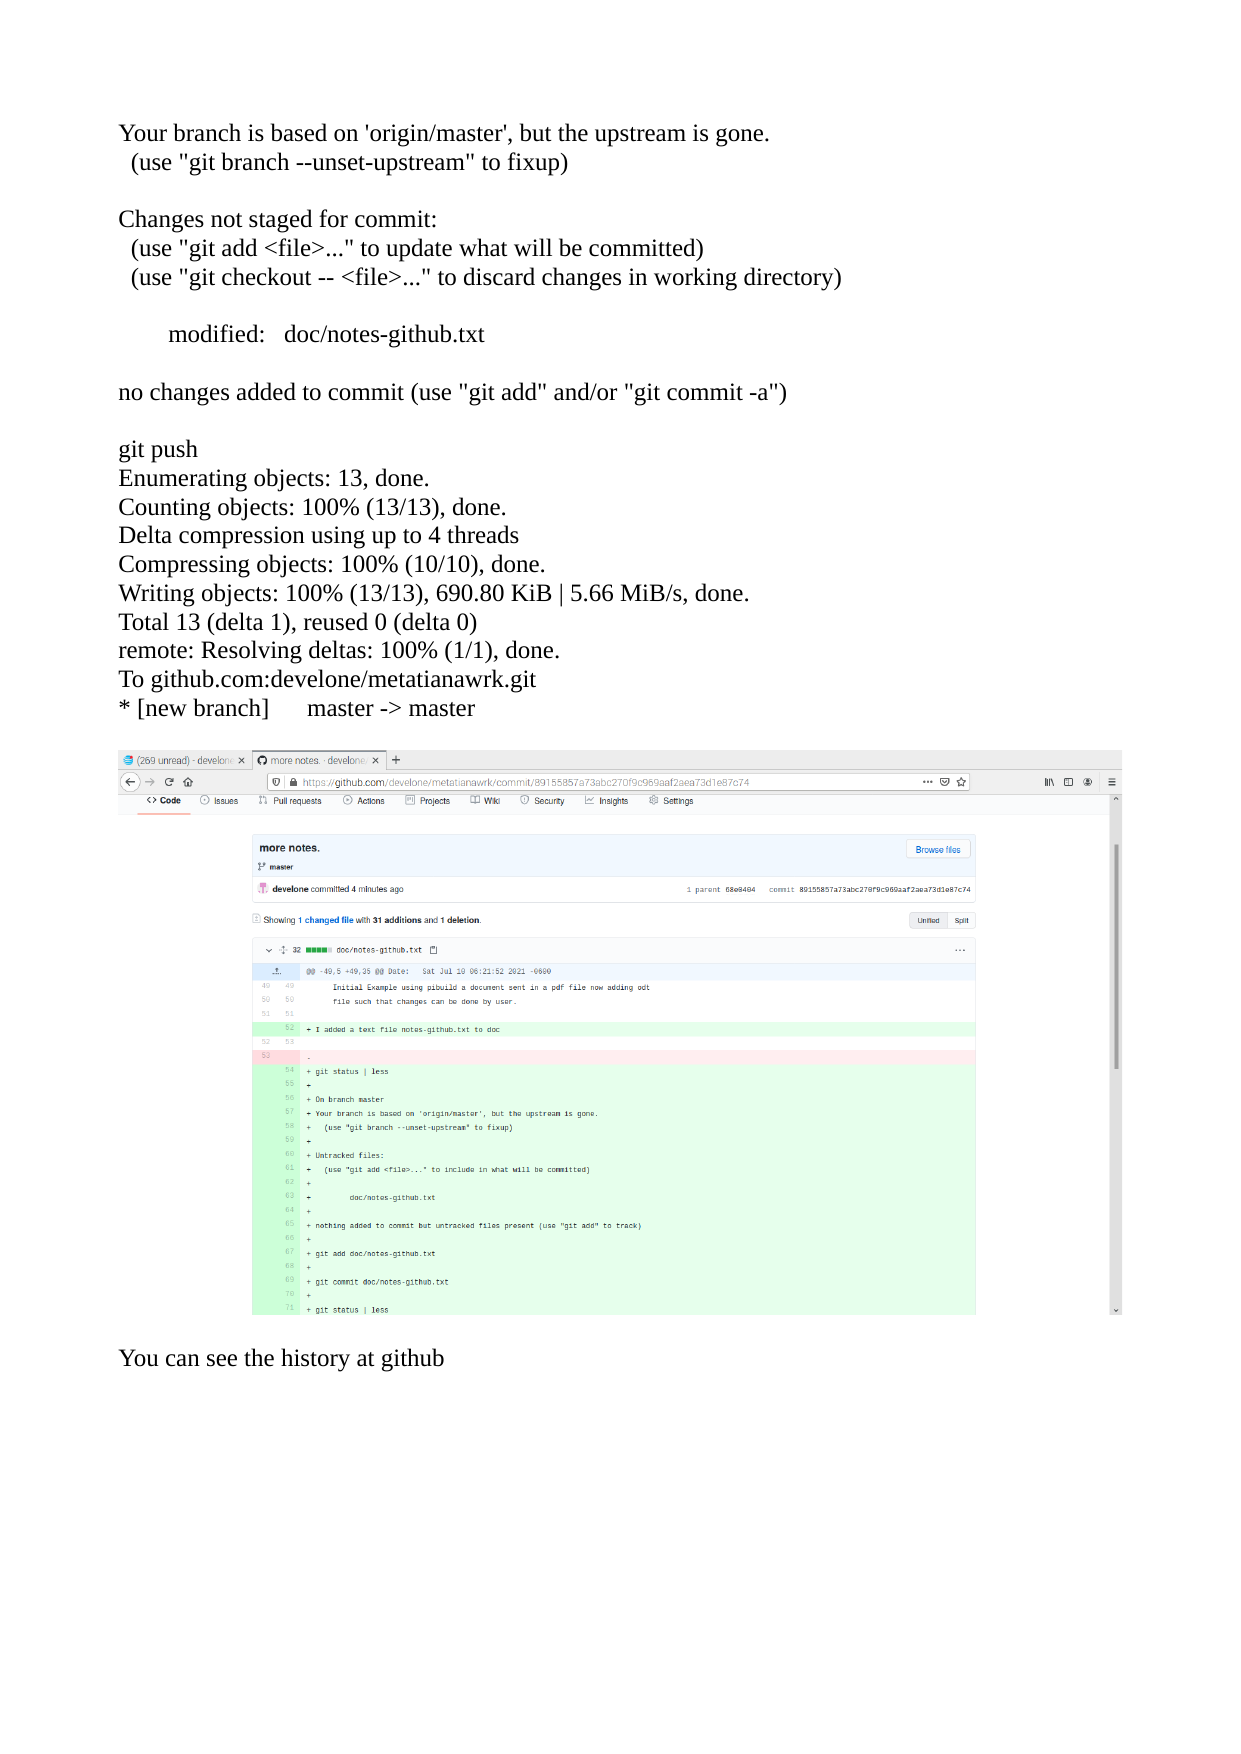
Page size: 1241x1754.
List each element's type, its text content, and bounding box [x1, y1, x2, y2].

text remote: Resolving deltas: 100% (1/1), done. [118, 636, 1122, 664]
text Delta compression using up to 4 threads [118, 521, 1122, 549]
text Counting objects: 100% (13/13), done. [118, 492, 1122, 521]
text Enumerating objects: 13, done. [118, 463, 1122, 492]
text git push [118, 434, 1122, 463]
picture [118, 750, 1123, 1315]
text (use "git branch --unset-upstream" to fixup) [118, 147, 1122, 176]
text (use "git checkout -- <file>..." to discard changes in working directory) [118, 262, 1122, 291]
text You can see the history at github [118, 1343, 1122, 1372]
text Changes not staged for commit: [118, 204, 1122, 233]
text Total 13 (delta 1), reused 0 (delta 0) [118, 607, 1122, 636]
text no changes added to commit (use "git add" and/or "git commit -a") [118, 377, 1122, 406]
text * [new branch] master -> master [118, 693, 1122, 722]
text Compressing objects: 100% (10/10), done. [118, 549, 1122, 578]
text Writing objects: 100% (13/13), 690.80 KiB | 5.66 MiB/s, done. [118, 578, 1122, 607]
text (use "git add <file>..." to update what will be committed) [118, 233, 1122, 262]
text Your branch is based on 'origin/master', but the upstream is gone. [118, 118, 1122, 147]
text modified: doc/notes-github.txt [118, 319, 1122, 348]
text To github.com:develone/metatianawrk.git [118, 664, 1122, 693]
